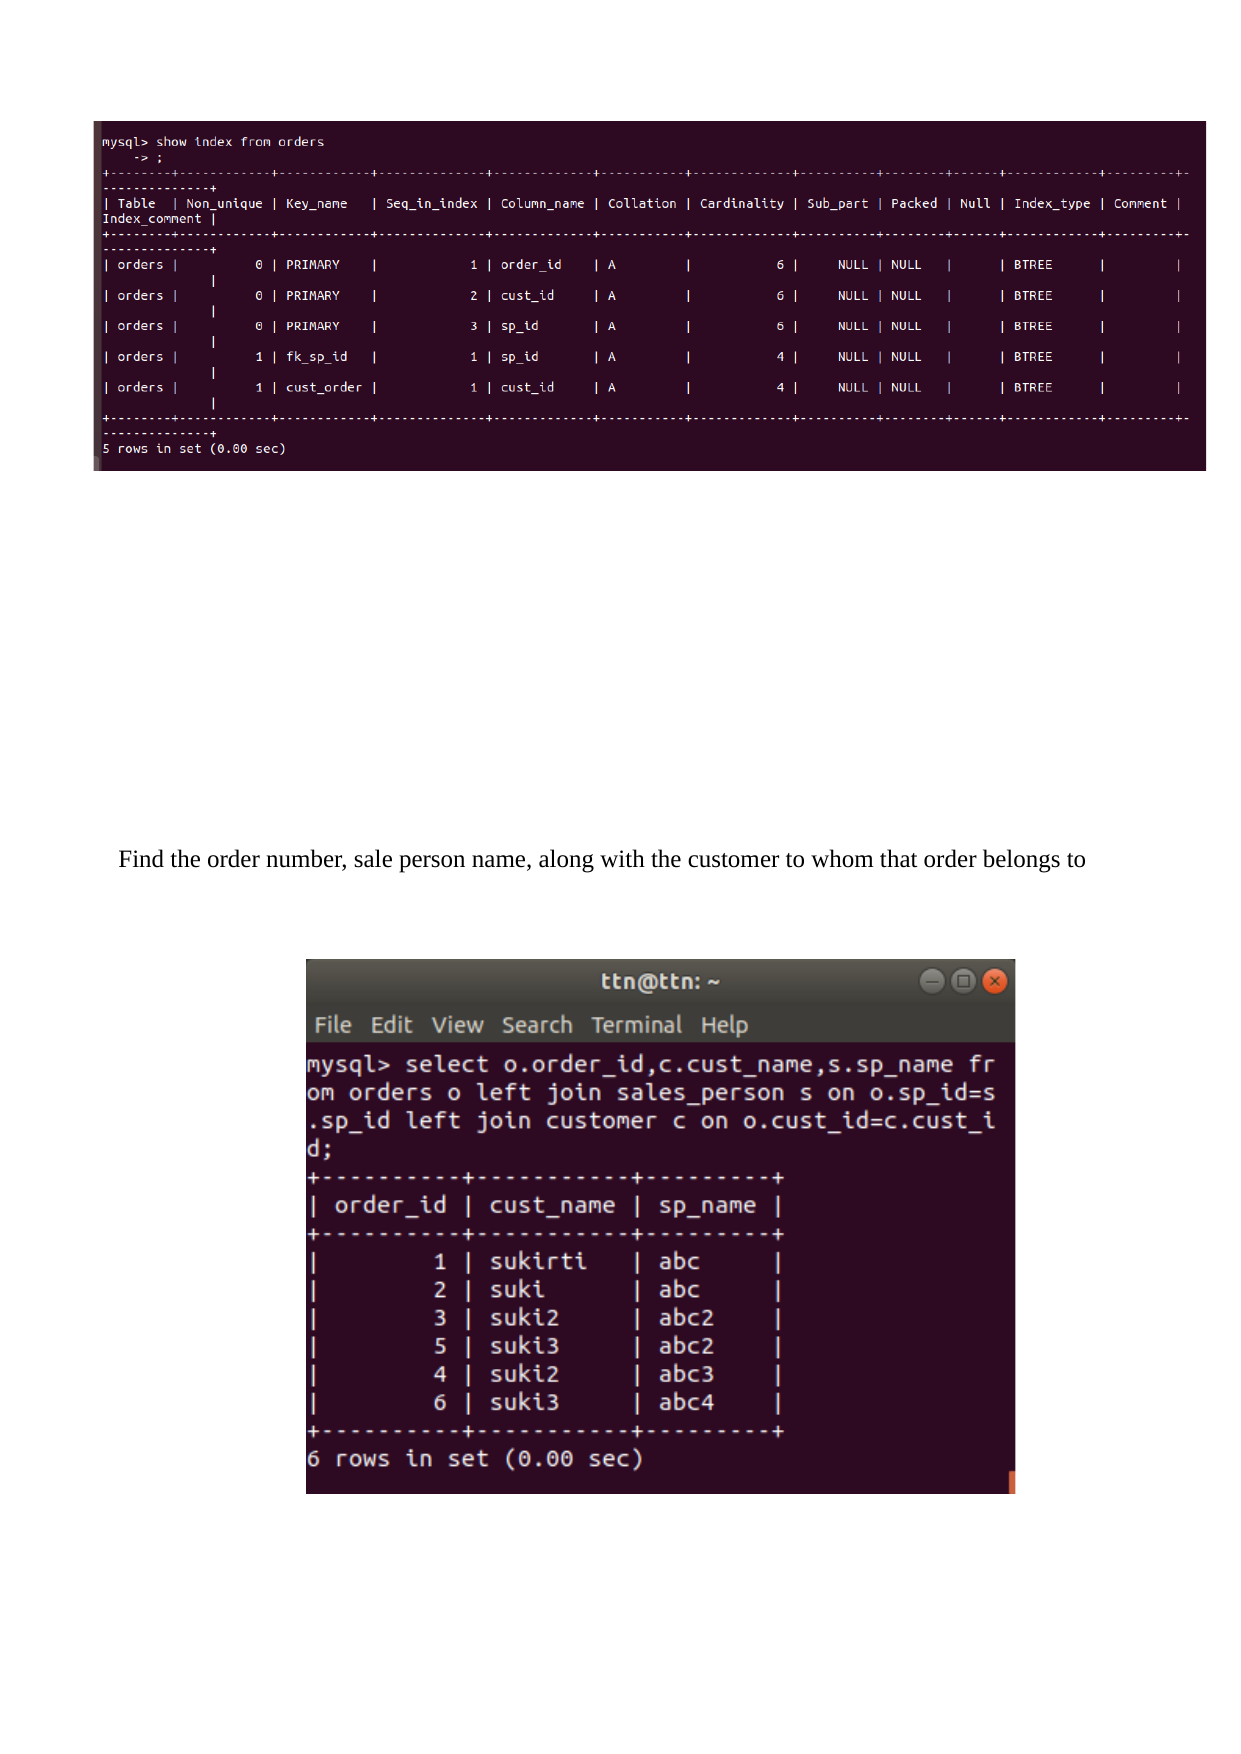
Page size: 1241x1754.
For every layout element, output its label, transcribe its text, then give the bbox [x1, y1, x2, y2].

picture [306, 959, 1016, 1494]
text Find the order number, sale person name, along with the customer to whom that order belongs to [118, 844, 1122, 873]
picture [93, 121, 1207, 471]
